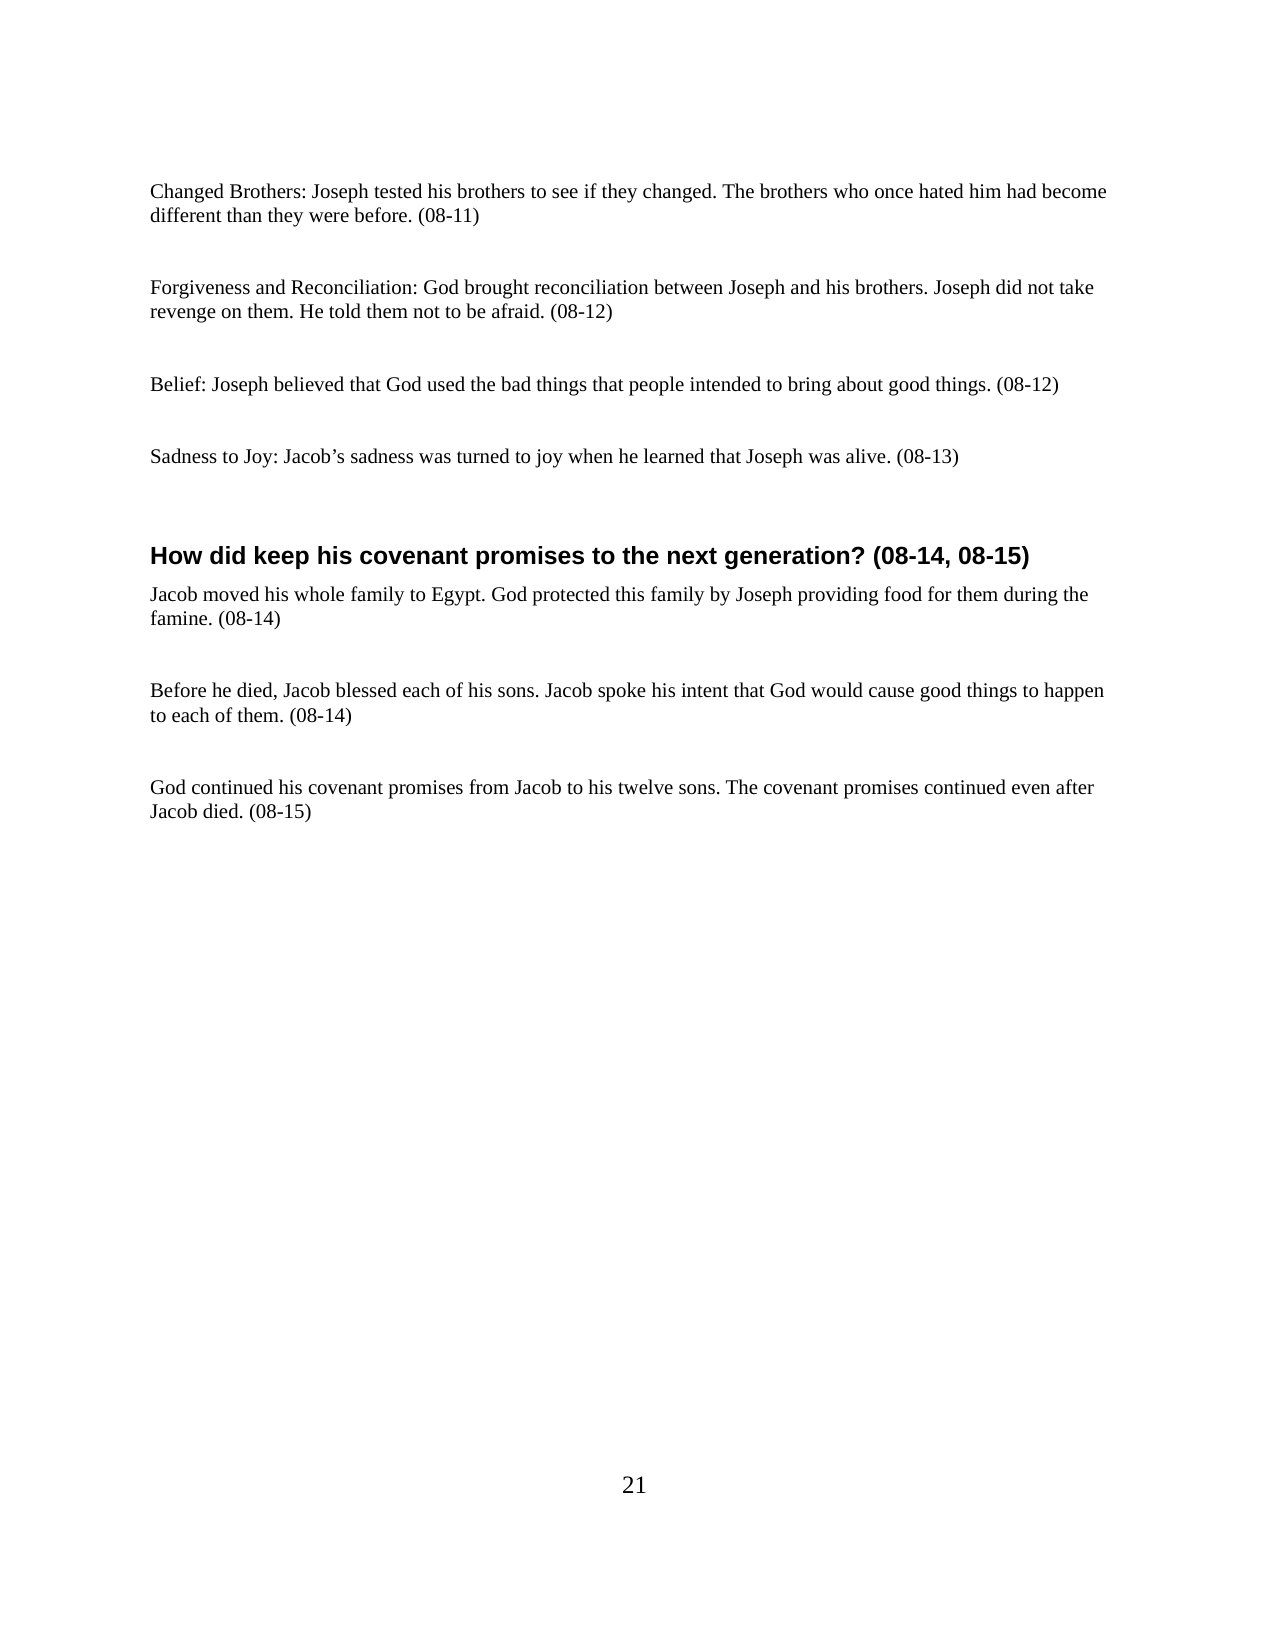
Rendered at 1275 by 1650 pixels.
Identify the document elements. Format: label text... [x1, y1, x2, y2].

text God continued his covenant promises from Jacob to his twelve sons. The covenant promises continued even after Jacob died. (08-15) [150, 775, 1125, 823]
text Forgiveness and Reconciliation: God brought reconciliation between Joseph and his brothers. Joseph did not take revenge on them. He told them not to be afraid. (08-12) [150, 275, 1125, 323]
text Sadness to Joy: Jacob’s sadness was turned to joy when he learned that Joseph was alive. (08-13) [150, 444, 1125, 468]
text Changed Brothers: Joseph tested his brothers to see if they changed. The brothers who once hated him had become different than they were before. (08-11) [150, 179, 1125, 227]
text Before he died, Jacob blessed each of his sons. Jacob spoke his intent that God would cause good things to happen to each of them. (08-14) [150, 678, 1125, 727]
subtitle How did keep his covenant promises to the next generation? (08-14, 08-15) [150, 541, 1125, 569]
text Belief: Joseph believed that God used the bad things that people intended to bring about good things. (08-12) [150, 371, 1125, 396]
text Jacob moved his whole family to Egypt. God protected this family by Joseph providing food for them during the famine. (08-14) [150, 582, 1125, 630]
